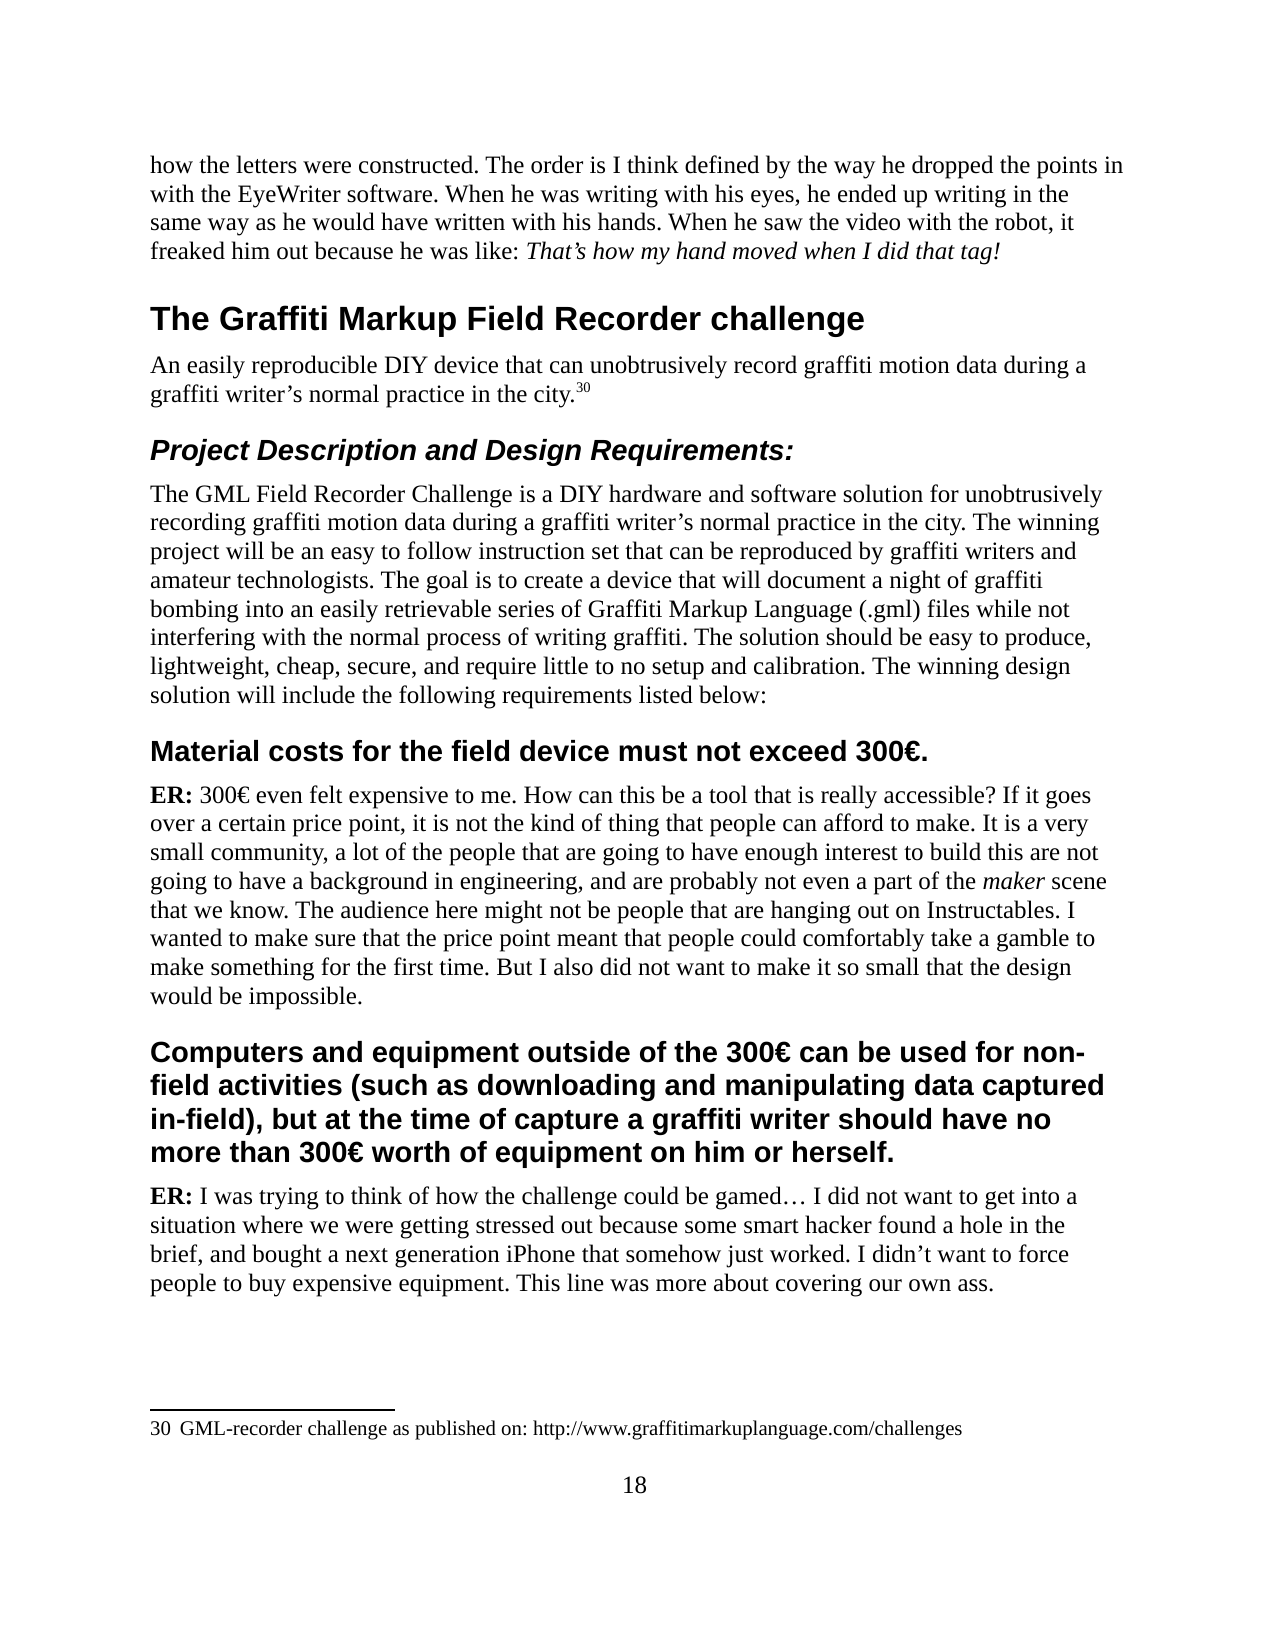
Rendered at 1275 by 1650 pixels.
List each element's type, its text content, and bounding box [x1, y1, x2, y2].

subtitle Computers and equipment outside of the 300€ can be used for non-field activities (such as downloading and manipulating data captured in-field), but at the time of capture a graffiti writer should have no more than 300€ worth of equipment on him or herself. [150, 1035, 1125, 1169]
text GML-recorder challenge as published on: http://www.graffitimarkuplanguage.com/challenges [150, 1416, 1125, 1440]
text ER: I was trying to think of how the challenge could be gamed… I did not want to get into a situation where we were getting stressed out because some smart hacker found a hole in the brief, and bought a next generation iPhone that somehow just worked. I didn’t want to force people to buy expensive equipment. This line was more about covering our own ass. [150, 1181, 1125, 1296]
text The GML Field Recorder Challenge is a DIY hardware and software solution for unobtrusively recording graffiti motion data during a graffiti writer’s normal practice in the city. The winning project will be an easy to follow instruction set that can be reproduced by graffiti writers and amateur technologists. The goal is to create a device that will document a night of graffiti bombing into an easily retrievable series of Graffiti Markup Language (.gml) files while not interfering with the normal process of writing graffiti. The solution should be easy to produce, lightweight, cheap, secure, and require little to no setup and calibration. The winning design solution will include the following requirements listed below: [150, 479, 1125, 709]
text ER: 300€ even felt expensive to me. How can this be a tool that is really accessible? If it goes over a certain price point, it is not the kind of thing that people can afford to make. It is a very small community, a lot of the people that are going to have enough interest to build this are not going to have a background in engineering, and are probably not even a part of the maker scene that we know. The audience here might not be people that are hanging out on Instructables. I wanted to make sure that the price point meant that people could comfortably take a gamble to make something for the first time. But I also did not want to make it so small that the design would be impossible. [150, 780, 1125, 1010]
subtitle Material costs for the field device must not exceed 300€. [150, 734, 1125, 767]
subtitle Project Description and Design Requirements: [150, 433, 1125, 466]
text An easily reproducible DIY device that can unobtrusively record graffiti motion data during a graffiti writer’s normal practice in the city. [150, 350, 1125, 408]
text how the letters were constructed. The order is I think defined by the way he dropped the points in with the EyeWriter software. When he was writing with his eyes, he ended up writing in the same way as he would have written with his hands. When he saw the video with the robot, it freaked him out because he was like: That’s how my hand moved when I did that tag! [150, 150, 1125, 265]
subtitle The Graffiti Markup Field Recorder challenge [150, 299, 1125, 338]
